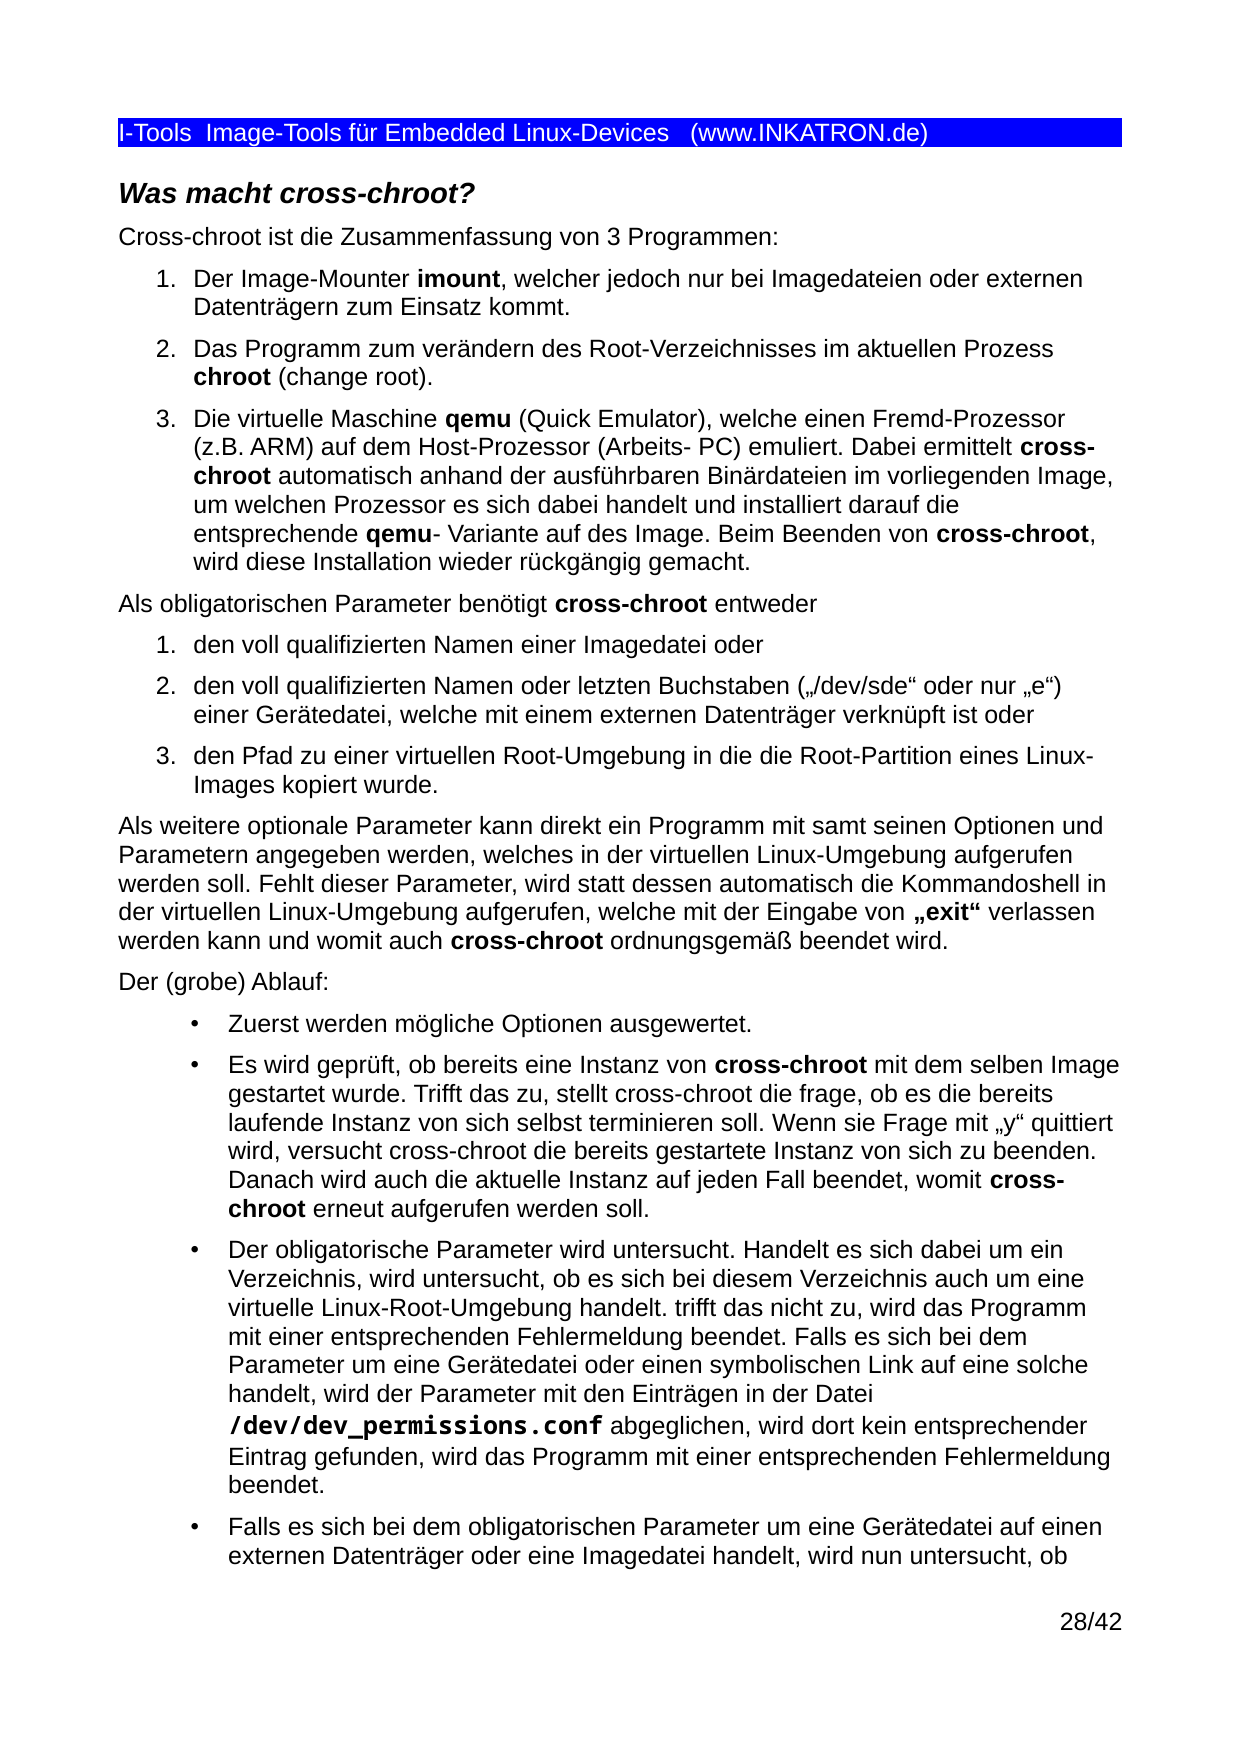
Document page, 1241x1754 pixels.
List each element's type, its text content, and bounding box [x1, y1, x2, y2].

subtitle Was macht cross-chroot? [118, 176, 1122, 210]
text Der (grobe) Ablauf: [118, 967, 1122, 996]
list Die virtuelle Maschine qemu (Quick Emulator), welche einen Fremd-Prozessor (z.B. ARM) auf dem Host-Prozessor (Arbeits- PC) emuliert. Dabei ermittelt cross-chroot automatisch anhand der ausführbaren Binärdateien im vorliegenden Image, um welchen Prozessor es sich dabei handelt und installiert darauf die entsprechende qemu- Variante auf des Image. Beim Beenden von cross-chroot, wird diese Installation wieder rückgängig gemacht. [156, 404, 1122, 576]
list Der Image-Mounter imount, welcher jedoch nur bei Imagedateien oder externen Datenträgern zum Einsatz kommt. [156, 264, 1122, 321]
list Es wird geprüft, ob bereits eine Instanz von cross-chroot mit dem selben Image gestartet wurde. Trifft das zu, stellt cross-chroot die frage, ob es die bereits laufende Instanz von sich selbst terminieren soll. Wenn sie Frage mit „y“ quittiert wird, versucht cross-chroot die bereits gestartete Instanz von sich zu beenden. Danach wird auch die aktuelle Instanz auf jeden Fall beendet, womit cross-chroot erneut aufgerufen werden soll. [190, 1050, 1122, 1223]
list den voll qualifizierten Namen einer Imagedatei oder [156, 630, 1122, 659]
text Als obligatorischen Parameter benötigt cross-chroot entweder [118, 589, 1122, 617]
list Zuerst werden mögliche Optionen ausgewertet. [190, 1009, 1122, 1037]
list Das Programm zum verändern des Root-Verzeichnisses im aktuellen Prozess chroot (change root). [156, 334, 1122, 391]
list den voll qualifizierten Namen oder letzten Buchstaben („/dev/sde“ oder nur „e“) einer Gerätedatei, welche mit einem externen Datenträger verknüpft ist oder [156, 671, 1122, 729]
list Der obligatorische Parameter wird untersucht. Handelt es sich dabei um ein Verzeichnis, wird untersucht, ob es sich bei diesem Verzeichnis auch um eine virtuelle Linux-Root-Umgebung handelt. trifft das nicht zu, wird das Programm mit einer entsprechenden Fehlermeldung beendet. Falls es sich bei dem Parameter um eine Gerätedatei oder einen symbolischen Link auf eine solche handelt, wird der Parameter mit den Einträgen in der Datei /dev/dev_permissions.conf abgeglichen, wird dort kein entsprechender Eintrag gefunden, wird das Programm mit einer entsprechenden Fehlermeldung beendet. [190, 1235, 1122, 1499]
list den Pfad zu einer virtuellen Root-Umgebung in die die Root-Partition eines Linux-Images kopiert wurde. [156, 741, 1122, 799]
text Cross-chroot ist die Zusammenfassung von 3 Programmen: [118, 222, 1122, 251]
text Als weitere optionale Parameter kann direkt ein Programm mit samt seinen Optionen und Parametern angegeben werden, welches in der virtuellen Linux-Umgebung aufgerufen werden soll. Fehlt dieser Parameter, wird statt dessen automatisch die Kommandoshell in der virtuellen Linux-Umgebung aufgerufen, welche mit der Eingabe von „exit“ verlassen werden kann und womit auch cross-chroot ordnungsgemäß beendet wird. [118, 811, 1122, 955]
list Falls es sich bei dem obligatorischen Parameter um eine Gerätedatei auf einen externen Datenträger oder eine Imagedatei handelt, wird nun untersucht, ob [190, 1512, 1122, 1569]
